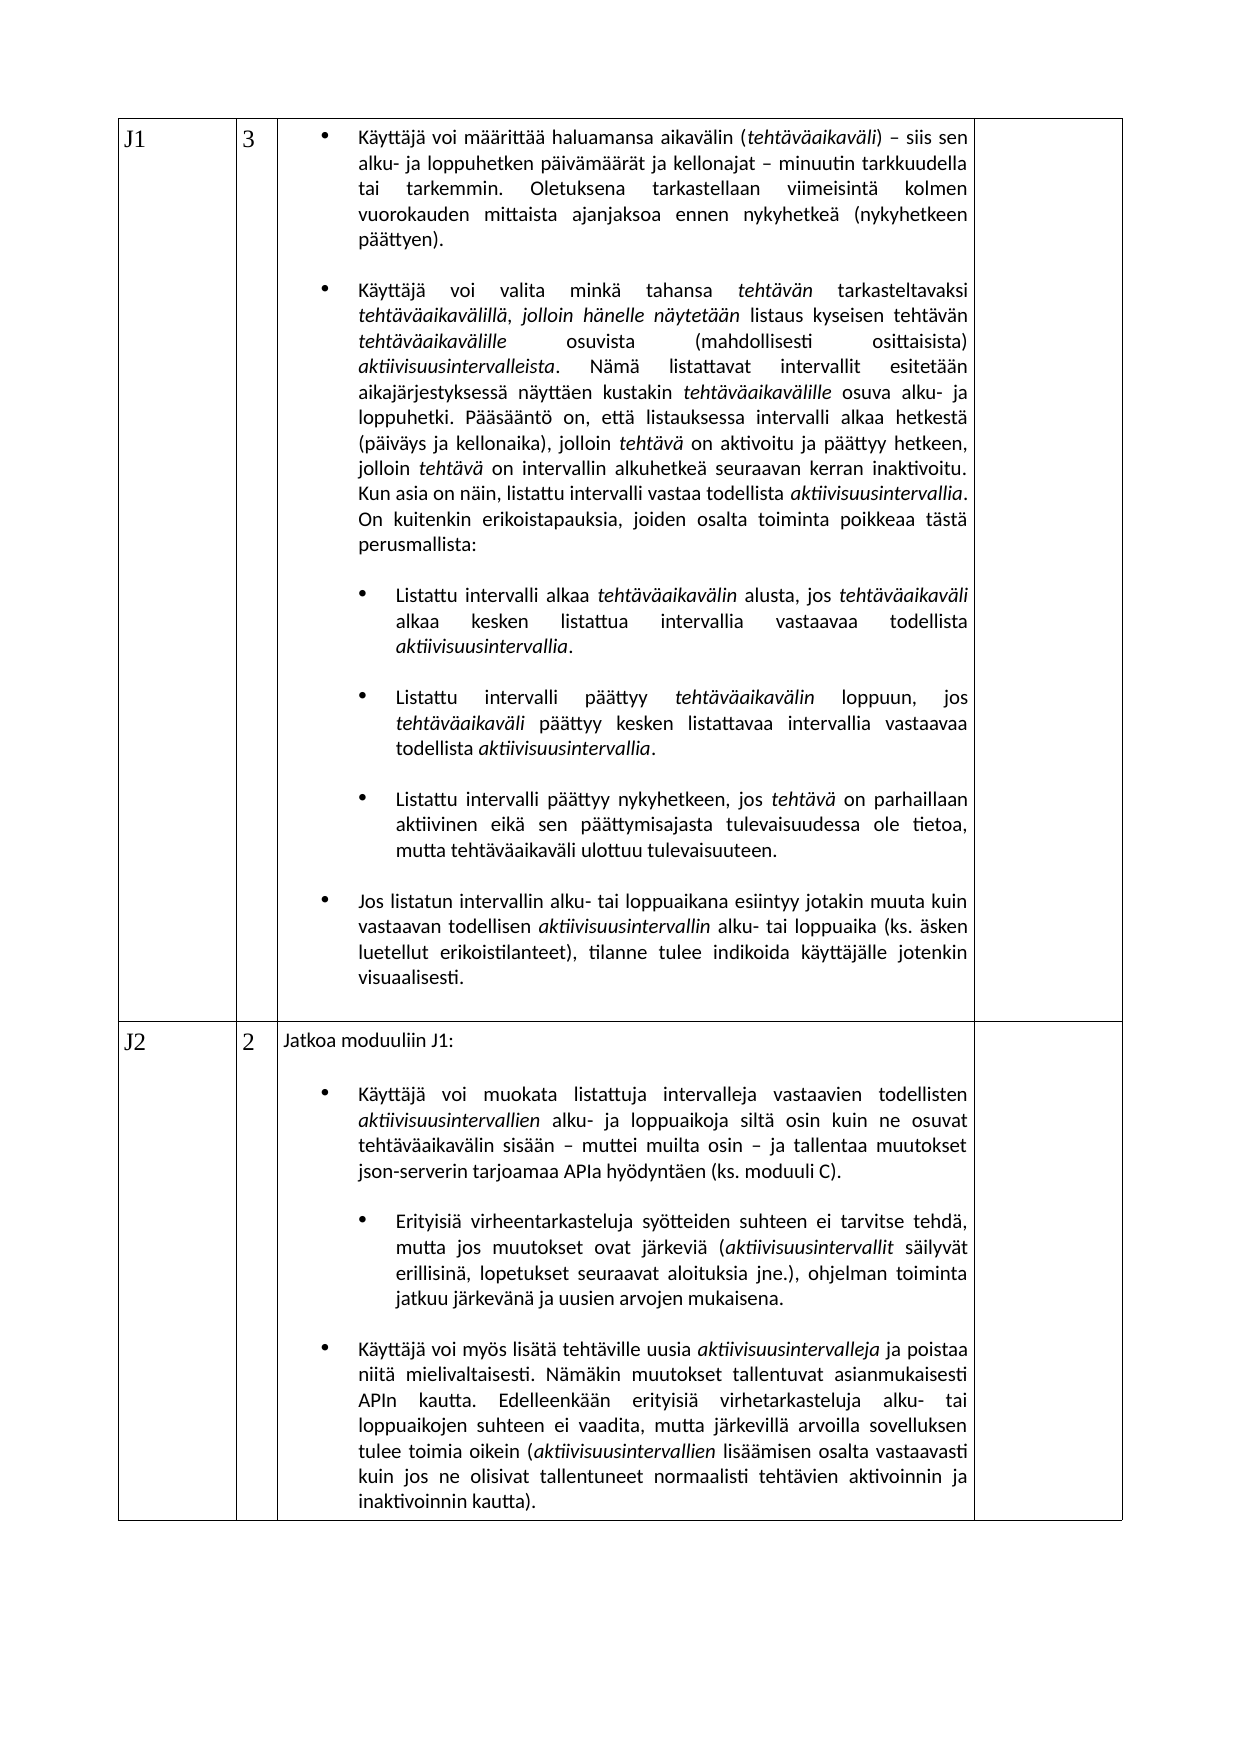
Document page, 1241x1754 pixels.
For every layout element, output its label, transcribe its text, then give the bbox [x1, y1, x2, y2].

table_cell Käyttäjä voi määrittää haluamansa aikavälin (tehtäväaikaväli) – siis sen alku- ja loppuhetken päivämäärät ja kellonajat – minuutin tarkkuudella tai tarkemmin. Oletuksena tarkastellaan viimeisintä kolmen vuorokauden mittaista ajanjaksoa ennen nykyhetkeä (nykyhetkeen päättyen). Käyttäjä voi valita minkä tahansa tehtävän tarkasteltavaksi tehtäväaikavälillä, jolloin hänelle näytetään listaus kyseisen tehtävän tehtäväaikavälille osuvista (mahdollisesti osittaisista) aktiivisuusintervalleista. Nämä listattavat intervallit esitetään aikajärjestyksessä näyttäen kustakin tehtäväaikavälille osuva alku- ja loppuhetki. Pääsääntö on, että listauksessa intervalli alkaa hetkestä (päiväys ja kellonaika), jolloin tehtävä on aktivoitu ja päättyy hetkeen, jolloin tehtävä on intervallin alkuhetkeä seuraavan kerran inaktivoitu. Kun asia on näin, listattu intervalli vastaa todellista aktiivisuusintervallia. On kuitenkin erikoistapauksia, joiden osalta toiminta poikkeaa tästä perusmallista: Listattu intervalli alkaa tehtäväaikavälin alusta, jos tehtäväaikaväli alkaa kesken listattua intervallia vastaavaa todellista aktiivisuusintervallia. Listattu intervalli päättyy tehtäväaikavälin loppuun, jos tehtäväaikaväli päättyy kesken listattavaa intervallia vastaavaa todellista aktiivisuusintervallia. Listattu intervalli päättyy nykyhetkeen, jos tehtävä on parhaillaan aktiivinen eikä sen päättymisajasta tulevaisuudessa ole tietoa, mutta tehtäväaikaväli ulottuu tulevaisuuteen. Jos listatun intervallin alku- tai loppuaikana esiintyy jotakin muuta kuin vastaavan todellisen aktiivisuusintervallin alku- tai loppuaika (ks. äsken luetellut erikoistilanteet), tilanne tulee indikoida käyttäjälle jotenkin visuaalisesti. [278, 119, 974, 1021]
table_cell J2 [119, 1022, 236, 1520]
table_cell [975, 1022, 1122, 1520]
table_cell [975, 119, 1122, 1021]
table_cell 2 [237, 1022, 277, 1520]
table_cell J1 [119, 119, 236, 1021]
table_cell 3 [237, 119, 277, 1021]
table_cell Jatkoa moduuliin J1: Käyttäjä voi muokata listattuja intervalleja vastaavien todellisten aktiivisuusintervallien alku- ja loppuaikoja siltä osin kuin ne osuvat tehtäväaikavälin sisään – muttei muilta osin – ja tallentaa muutokset json-serverin tarjoamaa APIa hyödyntäen (ks. moduuli C). Erityisiä virheentarkasteluja syötteiden suhteen ei tarvitse tehdä, mutta jos muutokset ovat järkeviä (aktiivisuusintervallit säilyvät erillisinä, lopetukset seuraavat aloituksia jne.), ohjelman toiminta jatkuu järkevänä ja uusien arvojen mukaisena. Käyttäjä voi myös lisätä tehtäville uusia aktiivisuusintervalleja ja poistaa niitä mielivaltaisesti. Nämäkin muutokset tallentuvat asianmukaisesti APIn kautta. Edelleenkään erityisiä virhetarkasteluja alku- tai loppuaikojen suhteen ei vaadita, mutta järkevillä arvoilla sovelluksen tulee toimia oikein (aktiivisuusintervallien lisäämisen osalta vastaavasti kuin jos ne olisivat tallentuneet normaalisti tehtävien aktivoinnin ja inaktivoinnin kautta). [278, 1022, 974, 1520]
